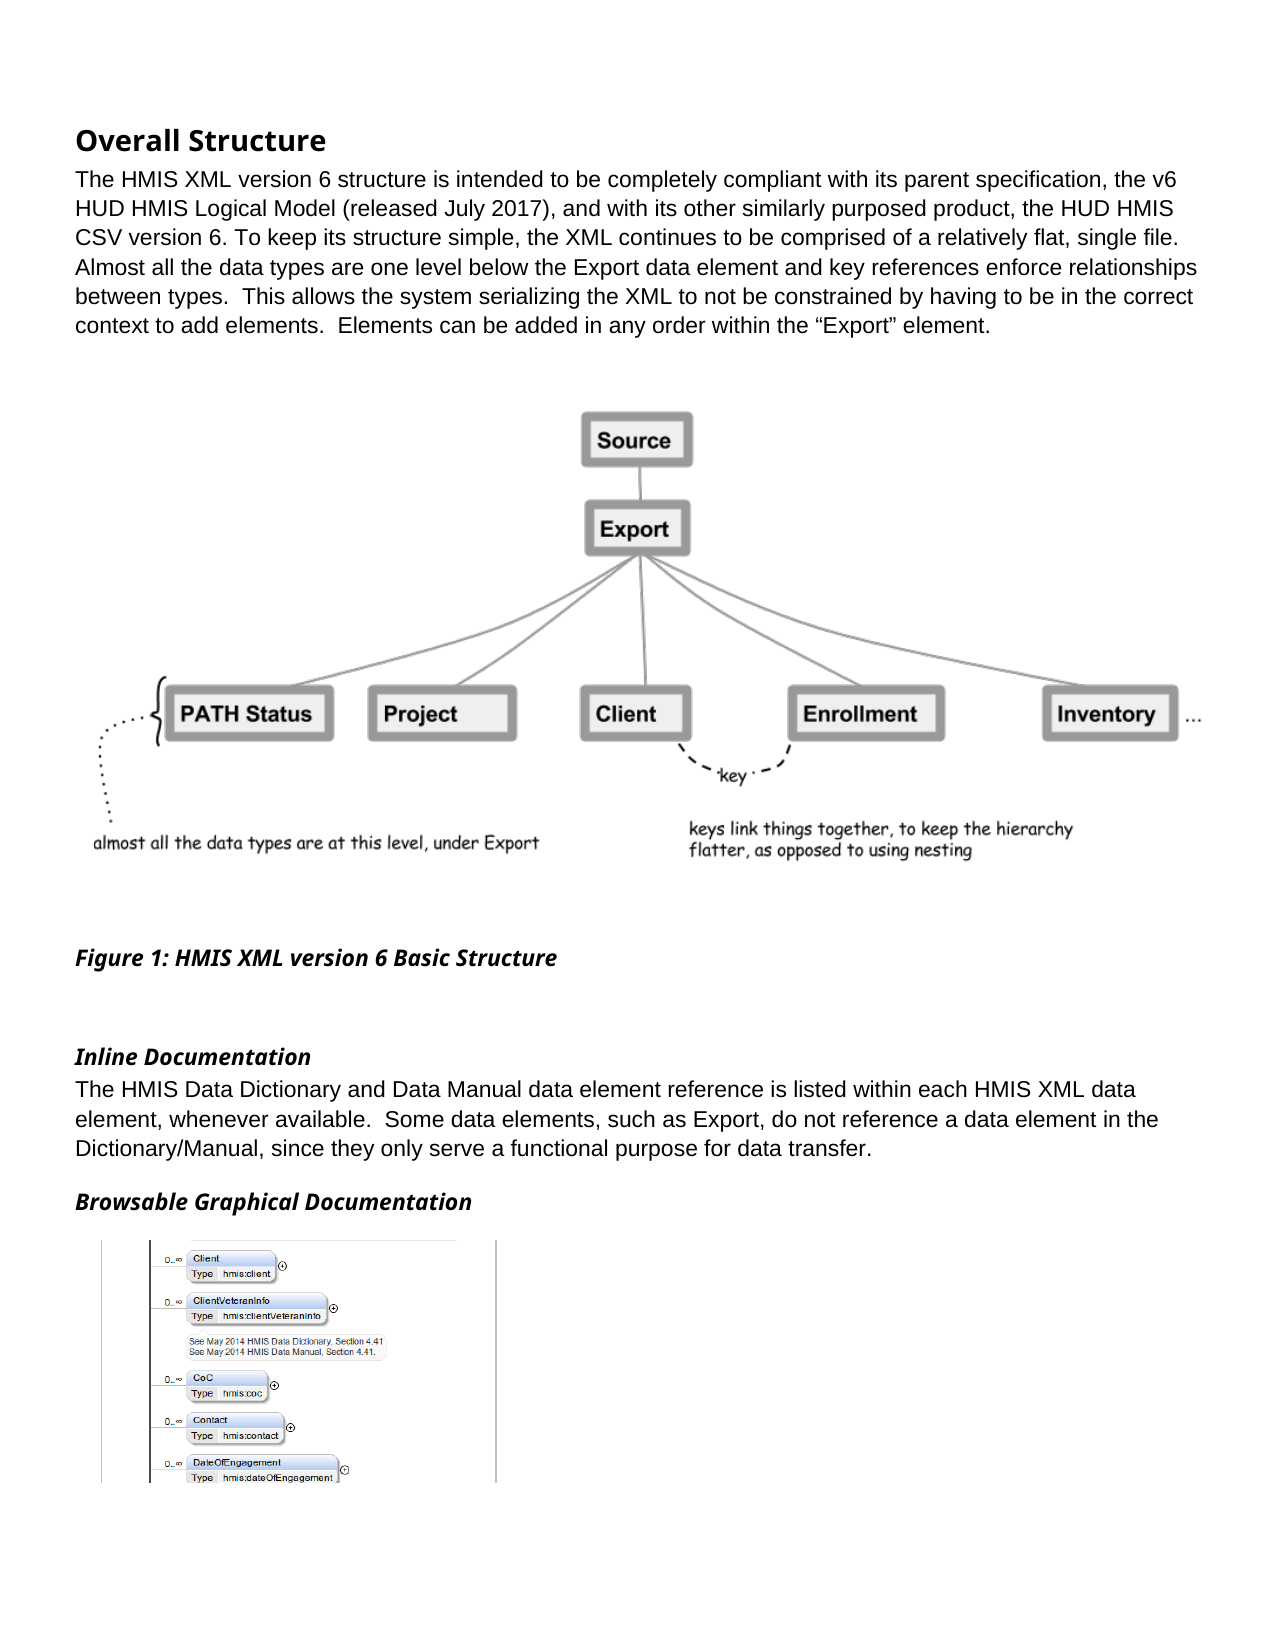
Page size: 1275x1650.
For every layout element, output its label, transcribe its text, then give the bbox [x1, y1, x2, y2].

subtitle Overall Structure [75, 121, 1200, 160]
subtitle Inline Documentation [75, 1041, 1200, 1072]
picture [93, 1240, 510, 1483]
subtitle Browsable Graphical Documentation [75, 1186, 1200, 1217]
subtitle Figure 1: HMIS XML version 6 Basic Structure [75, 942, 1200, 973]
text The HMIS Data Dictionary and Data Manual data element reference is listed within each HMIS XML data element, whenever available. Some data elements, such as Export, do not reference a data element in the Dictionary/Manual, since they only serve a functional purpose for data transfer. [75, 1077, 1200, 1162]
text The HMIS XML version 6 structure is intended to be completely compliant with its parent specification, the v6 HUD HMIS Logical Model (released July 2017), and with its other similarly purposed product, the HUD HMIS CSV version 6. To keep its structure simple, the XML continues to be comprised of a relatively flat, single file. Almost all the data types are one level below the Export data element and key references enforce relationships between types. This allows the system serializing the XML to not be constrained by having to be in the correct context to add elements. Elements can be added in any order within the “Export” element. [75, 166, 1200, 339]
picture [93, 361, 1219, 899]
